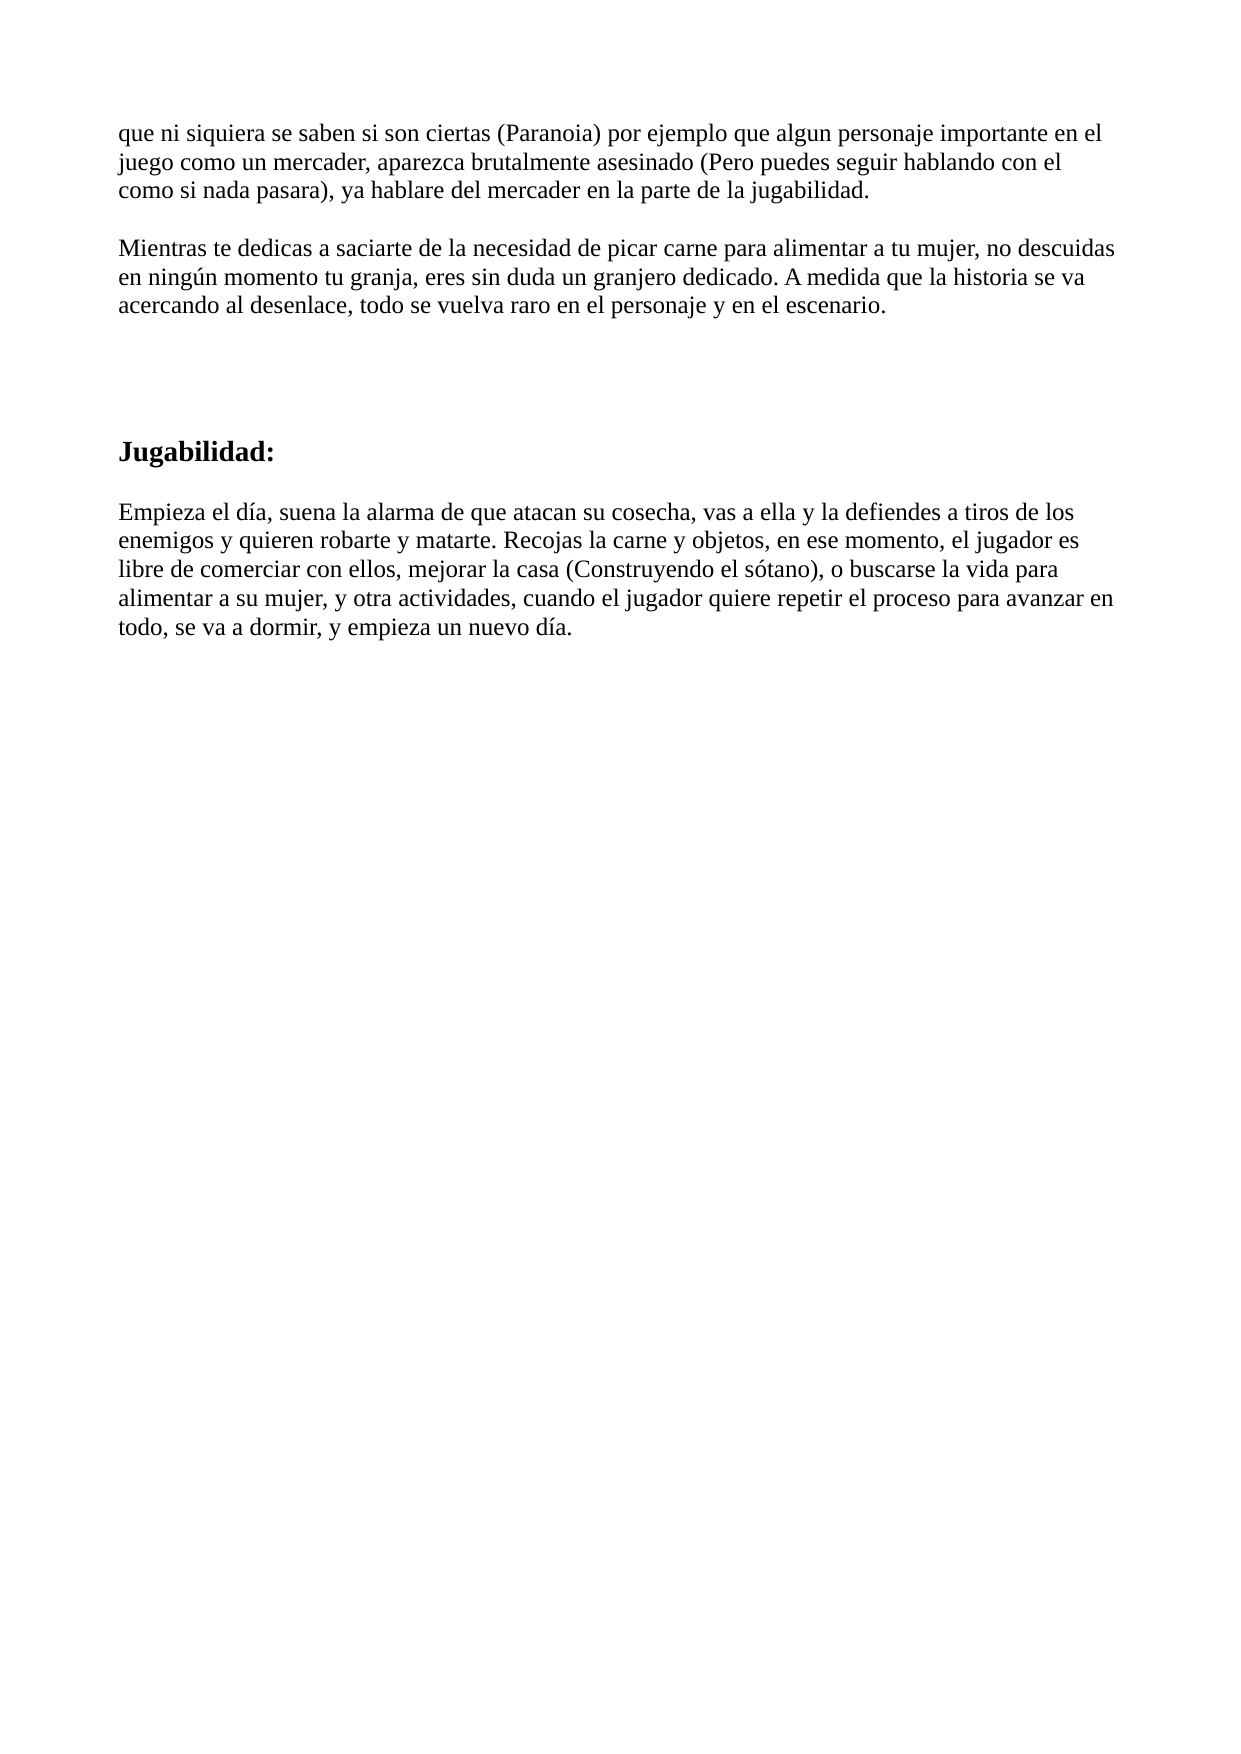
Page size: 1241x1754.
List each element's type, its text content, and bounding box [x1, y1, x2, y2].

text Mientras te dedicas a saciarte de la necesidad de picar carne para alimentar a tu mujer, no descuidas en ningún momento tu granja, eres sin duda un granjero dedicado. A medida que la historia se va acercando al desenlace, todo se vuelva raro en el personaje y en el escenario. [118, 233, 1122, 319]
text Empieza el día, suena la alarma de que atacan su cosecha, vas a ella y la defiendes a tiros de los enemigos y quieren robarte y matarte. Recojas la carne y objetos, en ese momento, el jugador es libre de comerciar con ellos, mejorar la casa (Construyendo el sótano), o buscarse la vida para alimentar a su mujer, y otra actividades, cuando el jugador quiere repetir el proceso para avanzar en todo, se va a dormir, y empieza un nuevo día. [118, 497, 1122, 640]
text Jugabilidad: [118, 434, 1122, 468]
text que ni siquiera se saben si son ciertas (Paranoia) por ejemplo que algun personaje importante en el juego como un mercader, aparezca brutalmente asesinado (Pero puedes seguir hablando con el como si nada pasara), ya hablare del mercader en la parte de la jugabilidad. [118, 118, 1122, 204]
